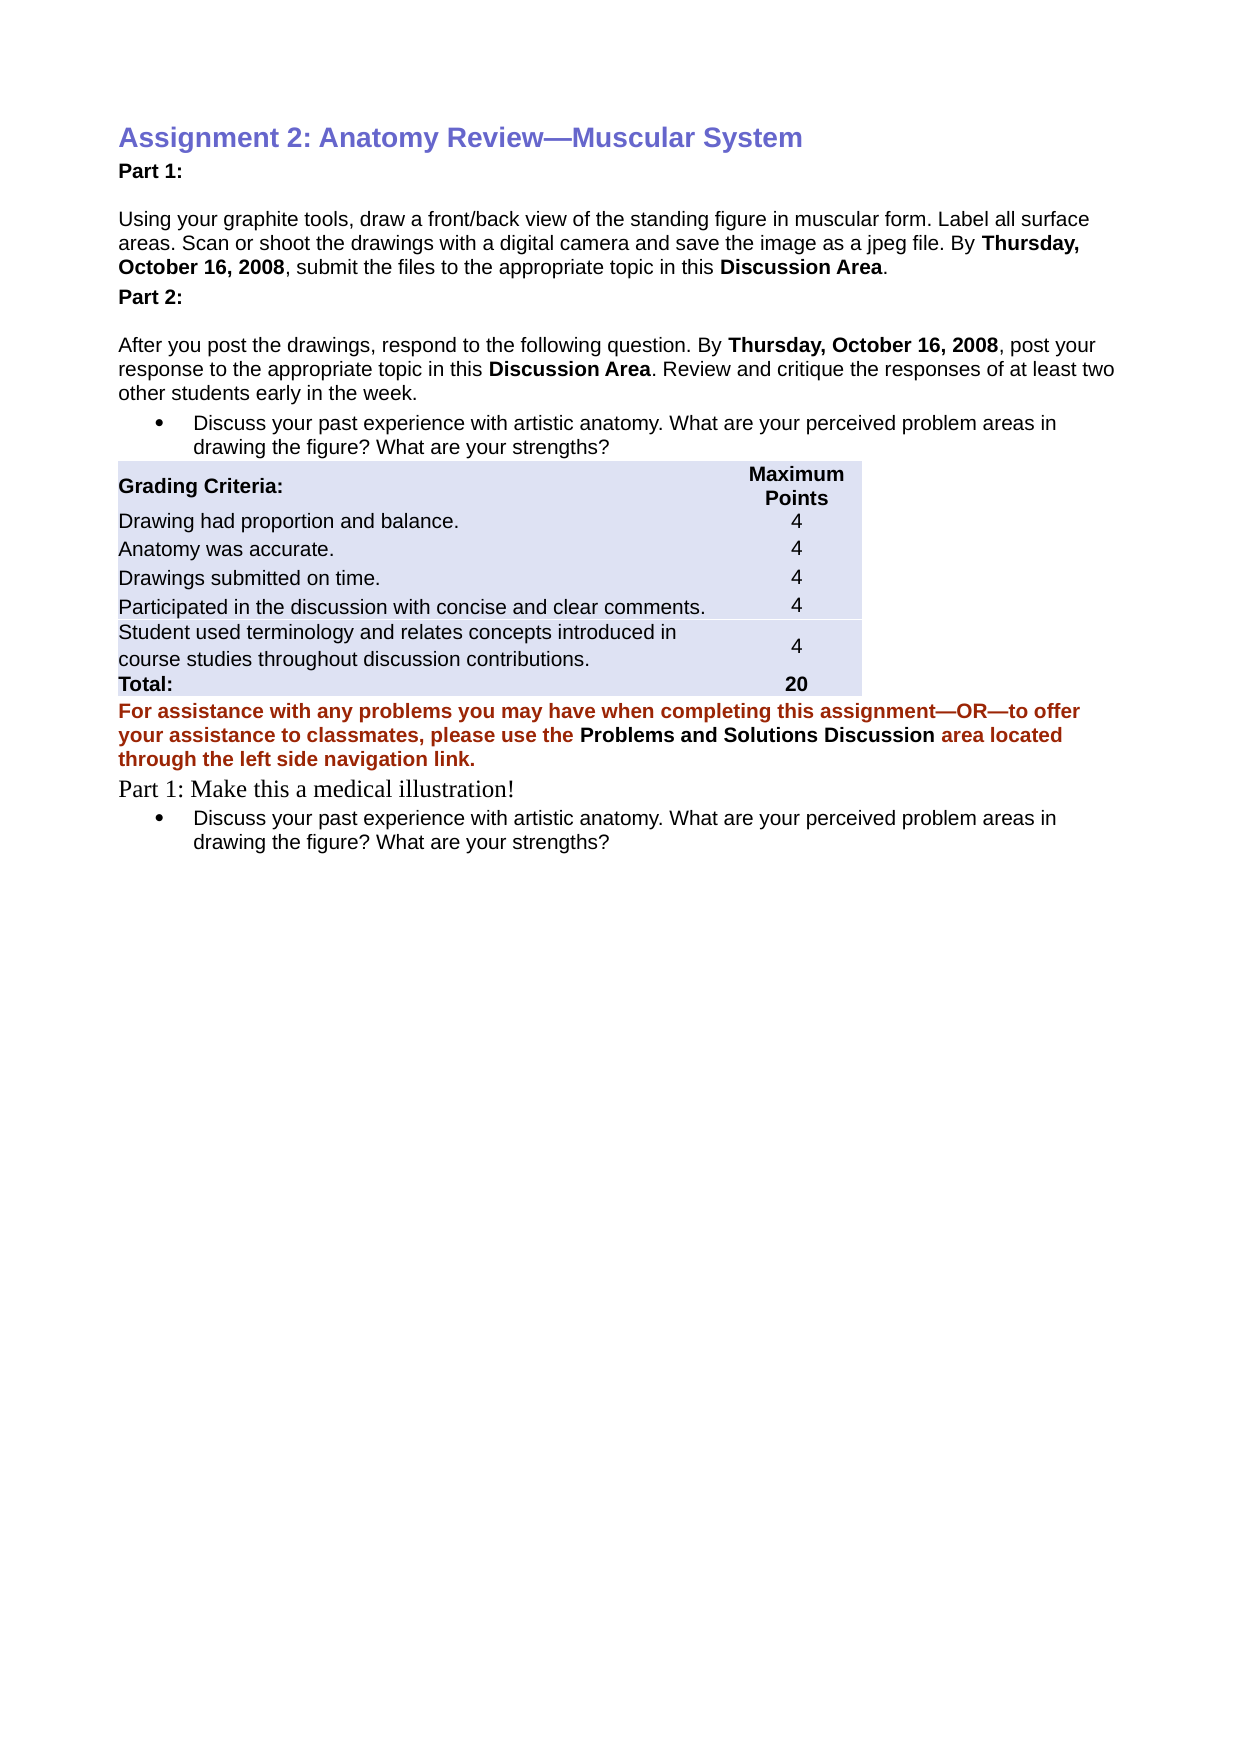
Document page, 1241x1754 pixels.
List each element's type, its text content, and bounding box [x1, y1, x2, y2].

table_cell Student used terminology and relates concepts introduced in course studies throughout discussion contributions. [118, 620, 731, 672]
text For assistance with any problems you may have when completing this assignment—OR—to offer your assistance to classmates, please use the Problems and Solutions Discussion area located through the left side navigation link. [118, 699, 1122, 771]
text Part 1: Make this a medical illustration! [118, 774, 1122, 803]
text Part 2: After you post the drawings, respond to the following question. By Thursday, October 16, 2008, post your response to the appropriate topic in this Discussion Area. Review and critique the responses of at least two other students early in the week. [118, 285, 1122, 405]
table_header Grading Criteria: [118, 461, 731, 509]
list Discuss your past experience with artistic anatomy. What are your perceived problem areas in drawing the figure? What are your strengths? [156, 806, 1122, 854]
table_cell Anatomy was accurate. [118, 533, 731, 562]
table_cell Participated in the discussion with concise and clear comments. [118, 591, 731, 619]
text Assignment 2: Anatomy Review—Muscular System [118, 121, 1122, 153]
table_cell Drawing had proportion and balance. [118, 509, 731, 533]
table_cell 4 [731, 591, 862, 619]
table_cell 4 [731, 509, 862, 533]
table_header Maximum Points [731, 461, 862, 509]
table_cell 20 [731, 672, 862, 696]
table_cell 4 [731, 620, 862, 672]
table_cell Total: [118, 672, 731, 696]
text Part 1: Using your graphite tools, draw a front/back view of the standing figure in muscular form. Label all surface areas. Scan or shoot the drawings with a digital camera and save the image as a jpeg file. By Thursday, October 16, 2008, submit the files to the appropriate topic in this Discussion Area. [118, 159, 1122, 279]
table_cell 4 [731, 533, 862, 562]
list Discuss your past experience with artistic anatomy. What are your perceived problem areas in drawing the figure? What are your strengths? [156, 411, 1122, 458]
table_cell Drawings submitted on time. [118, 562, 731, 591]
table_cell 4 [731, 562, 862, 591]
